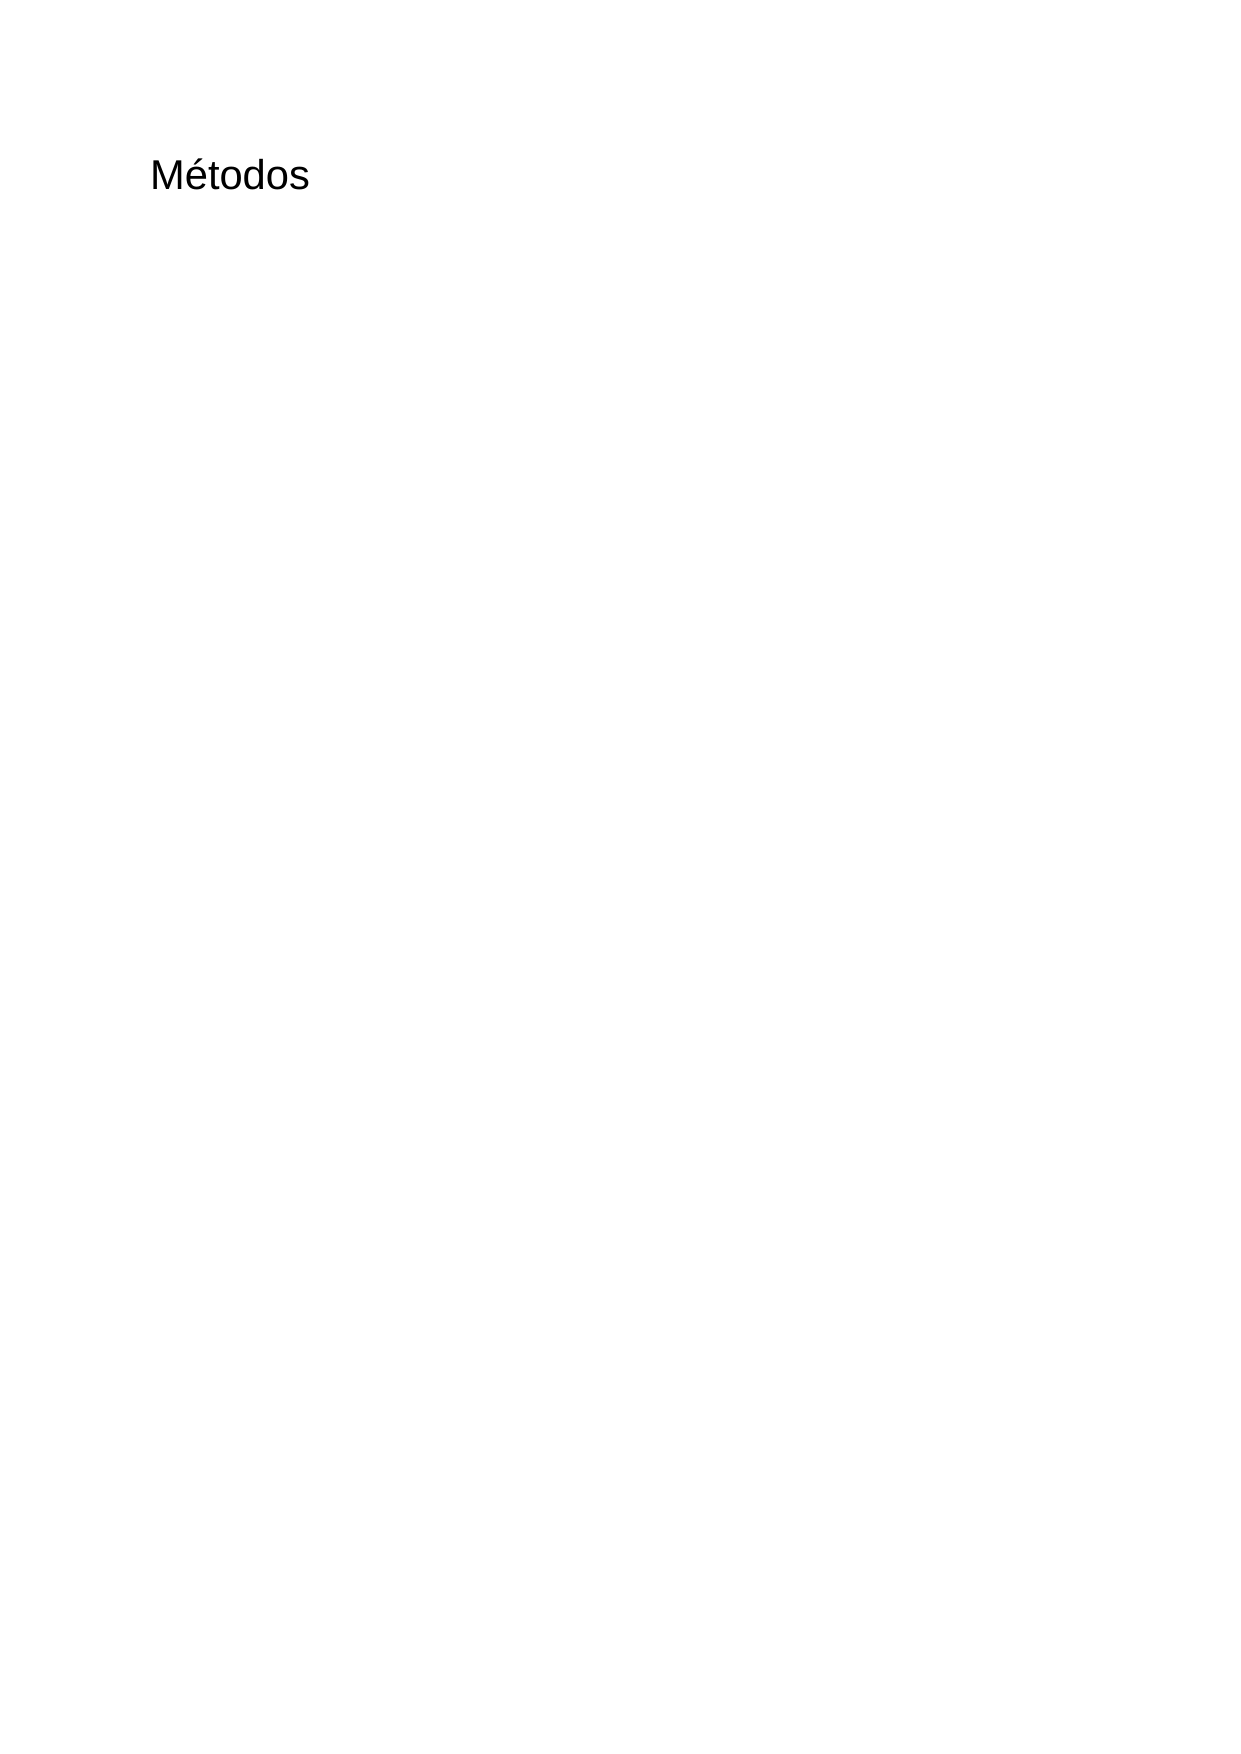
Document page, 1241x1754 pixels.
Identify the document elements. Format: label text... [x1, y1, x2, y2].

subtitle Métodos [150, 150, 1090, 198]
